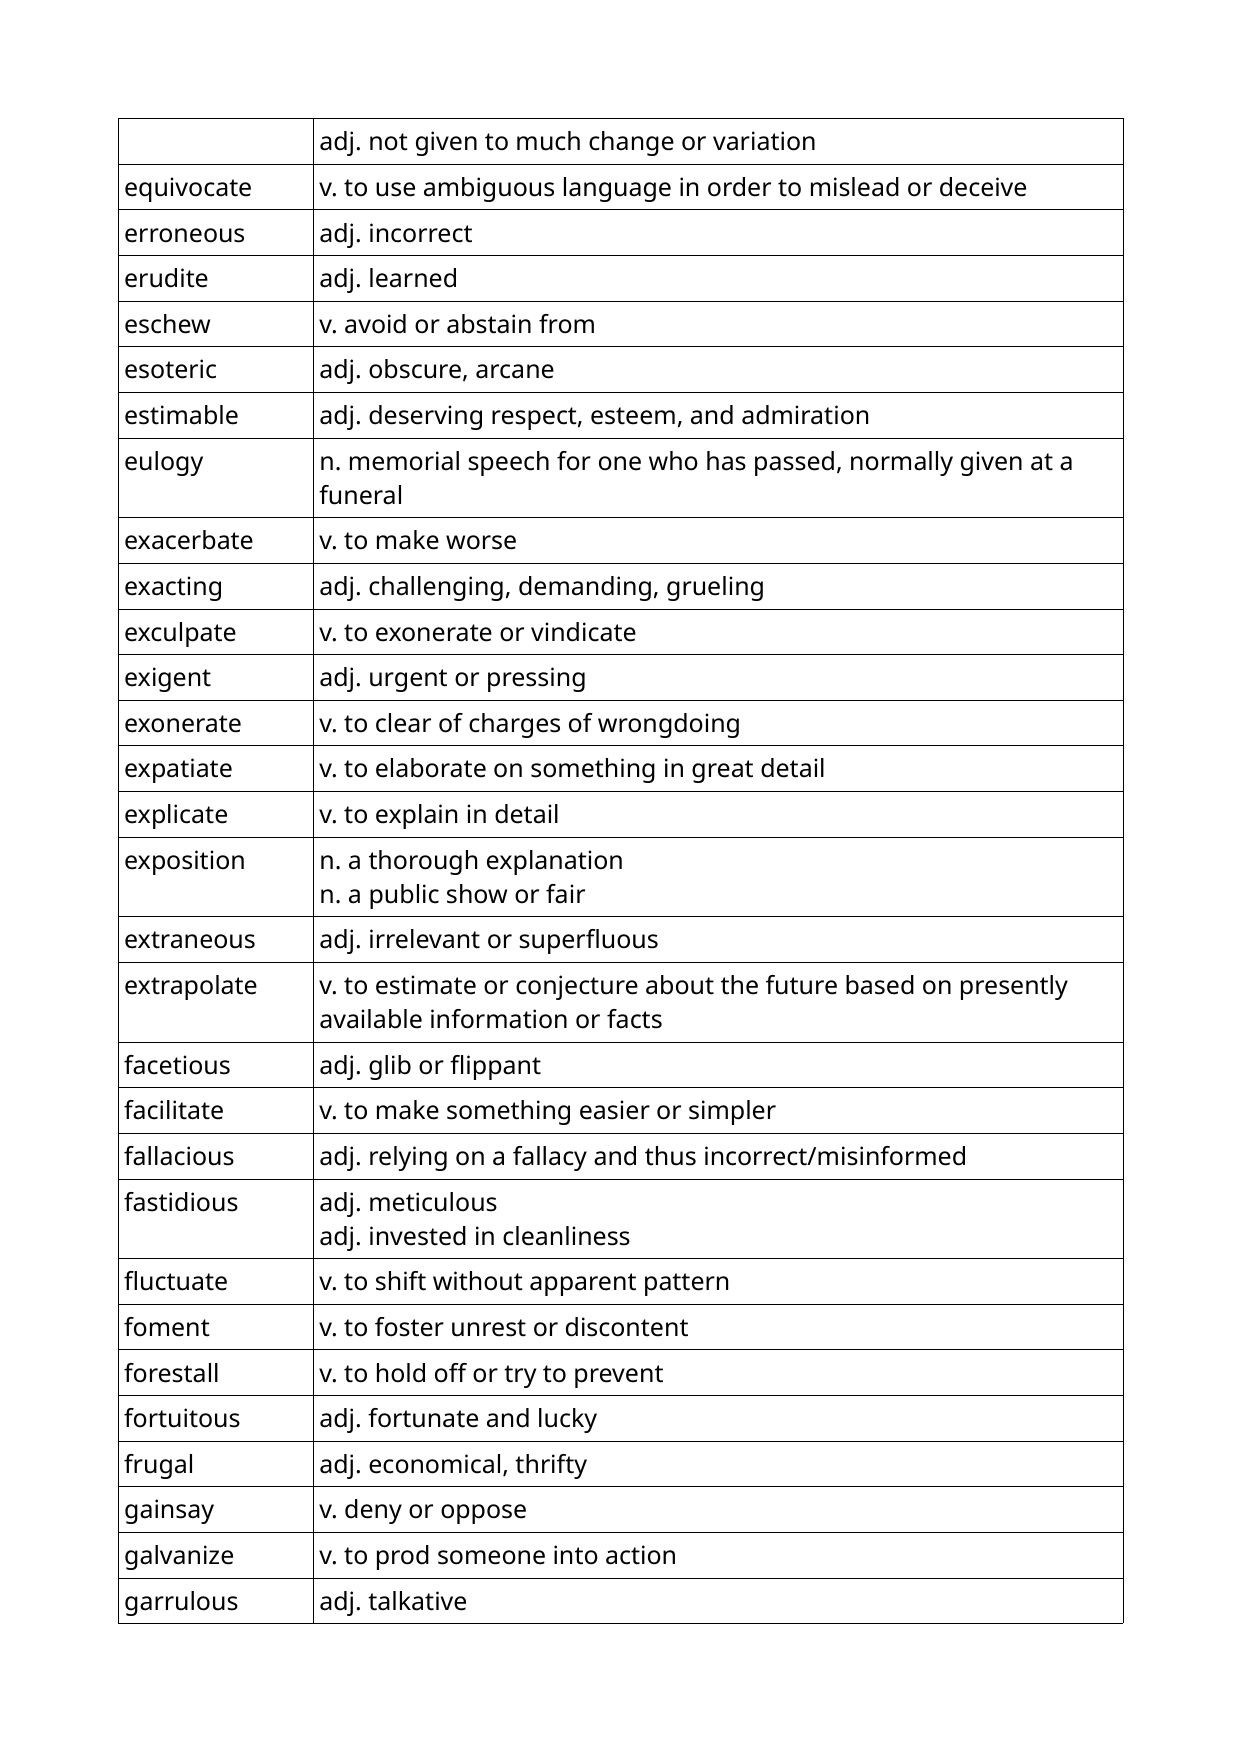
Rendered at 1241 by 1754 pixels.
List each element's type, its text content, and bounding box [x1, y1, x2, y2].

table_cell eschew [119, 302, 313, 346]
table_cell v. to exonerate or vindicate [314, 610, 1123, 654]
table_cell exculpate [119, 610, 313, 654]
table_cell adj. relying on a fallacy and thus incorrect/misinformed [314, 1134, 1123, 1178]
table_cell galvanize [119, 1533, 313, 1577]
table_cell adj. learned [314, 256, 1123, 301]
table_cell fortuitous [119, 1396, 313, 1441]
table_cell fluctuate [119, 1259, 313, 1304]
table_cell adj. irrelevant or superfluous [314, 917, 1123, 962]
table_cell adj. talkative [314, 1579, 1123, 1623]
table_cell eulogy [119, 439, 313, 517]
table_cell v. to explain in detail [314, 792, 1123, 837]
table_cell adj. not given to much change or variation [314, 119, 1123, 164]
table_cell esoteric [119, 347, 313, 392]
table_cell forestall [119, 1350, 313, 1395]
table_cell facetious [119, 1043, 313, 1087]
table_cell extraneous [119, 917, 313, 962]
table_cell adj. deserving respect, esteem, and admiration [314, 393, 1123, 437]
table_cell exposition [119, 838, 313, 916]
table_cell fallacious [119, 1134, 313, 1178]
table_cell adj. urgent or pressing [314, 655, 1123, 700]
table_cell v. to elaborate on something in great detail [314, 746, 1123, 791]
table_cell facilitate [119, 1088, 313, 1133]
table_cell v. deny or oppose [314, 1487, 1123, 1532]
table_cell fastidious [119, 1180, 313, 1258]
table_cell n. a thorough explanation n. a public show or fair [314, 838, 1123, 916]
table_cell exacerbate [119, 518, 313, 563]
table_cell adj. glib or flippant [314, 1043, 1123, 1087]
table_cell adj. meticulous adj. invested in cleanliness [314, 1180, 1123, 1258]
table_cell [119, 119, 313, 164]
table_cell explicate [119, 792, 313, 837]
table_cell v. to foster unrest or discontent [314, 1305, 1123, 1349]
table_cell erudite [119, 256, 313, 301]
table_cell adj. challenging, demanding, grueling [314, 564, 1123, 608]
table_cell gainsay [119, 1487, 313, 1532]
table_cell n. memorial speech for one who has passed, normally given at a funeral [314, 439, 1123, 517]
table_cell equivocate [119, 165, 313, 209]
table_cell v. to clear of charges of wrongdoing [314, 701, 1123, 745]
table_cell v. to make worse [314, 518, 1123, 563]
table_cell adj. economical, thrifty [314, 1442, 1123, 1486]
table_cell extrapolate [119, 963, 313, 1042]
table_cell v. to shift without apparent pattern [314, 1259, 1123, 1304]
table_cell estimable [119, 393, 313, 437]
table_cell adj. obscure, arcane [314, 347, 1123, 392]
table_cell expatiate [119, 746, 313, 791]
table_cell foment [119, 1305, 313, 1349]
table_cell v. to prod someone into action [314, 1533, 1123, 1577]
table_cell exigent [119, 655, 313, 700]
table_cell v. to use ambiguous language in order to mislead or deceive [314, 165, 1123, 209]
table_cell adj. fortunate and lucky [314, 1396, 1123, 1441]
table_cell adj. incorrect [314, 210, 1123, 255]
table_cell v. to estimate or conjecture about the future based on presently available information or facts [314, 963, 1123, 1042]
table_cell garrulous [119, 1579, 313, 1623]
table_cell v. to hold off or try to prevent [314, 1350, 1123, 1395]
table_cell exonerate [119, 701, 313, 745]
table_cell v. avoid or abstain from [314, 302, 1123, 346]
table_cell v. to make something easier or simpler [314, 1088, 1123, 1133]
table_cell erroneous [119, 210, 313, 255]
table_cell exacting [119, 564, 313, 608]
table_cell frugal [119, 1442, 313, 1486]
